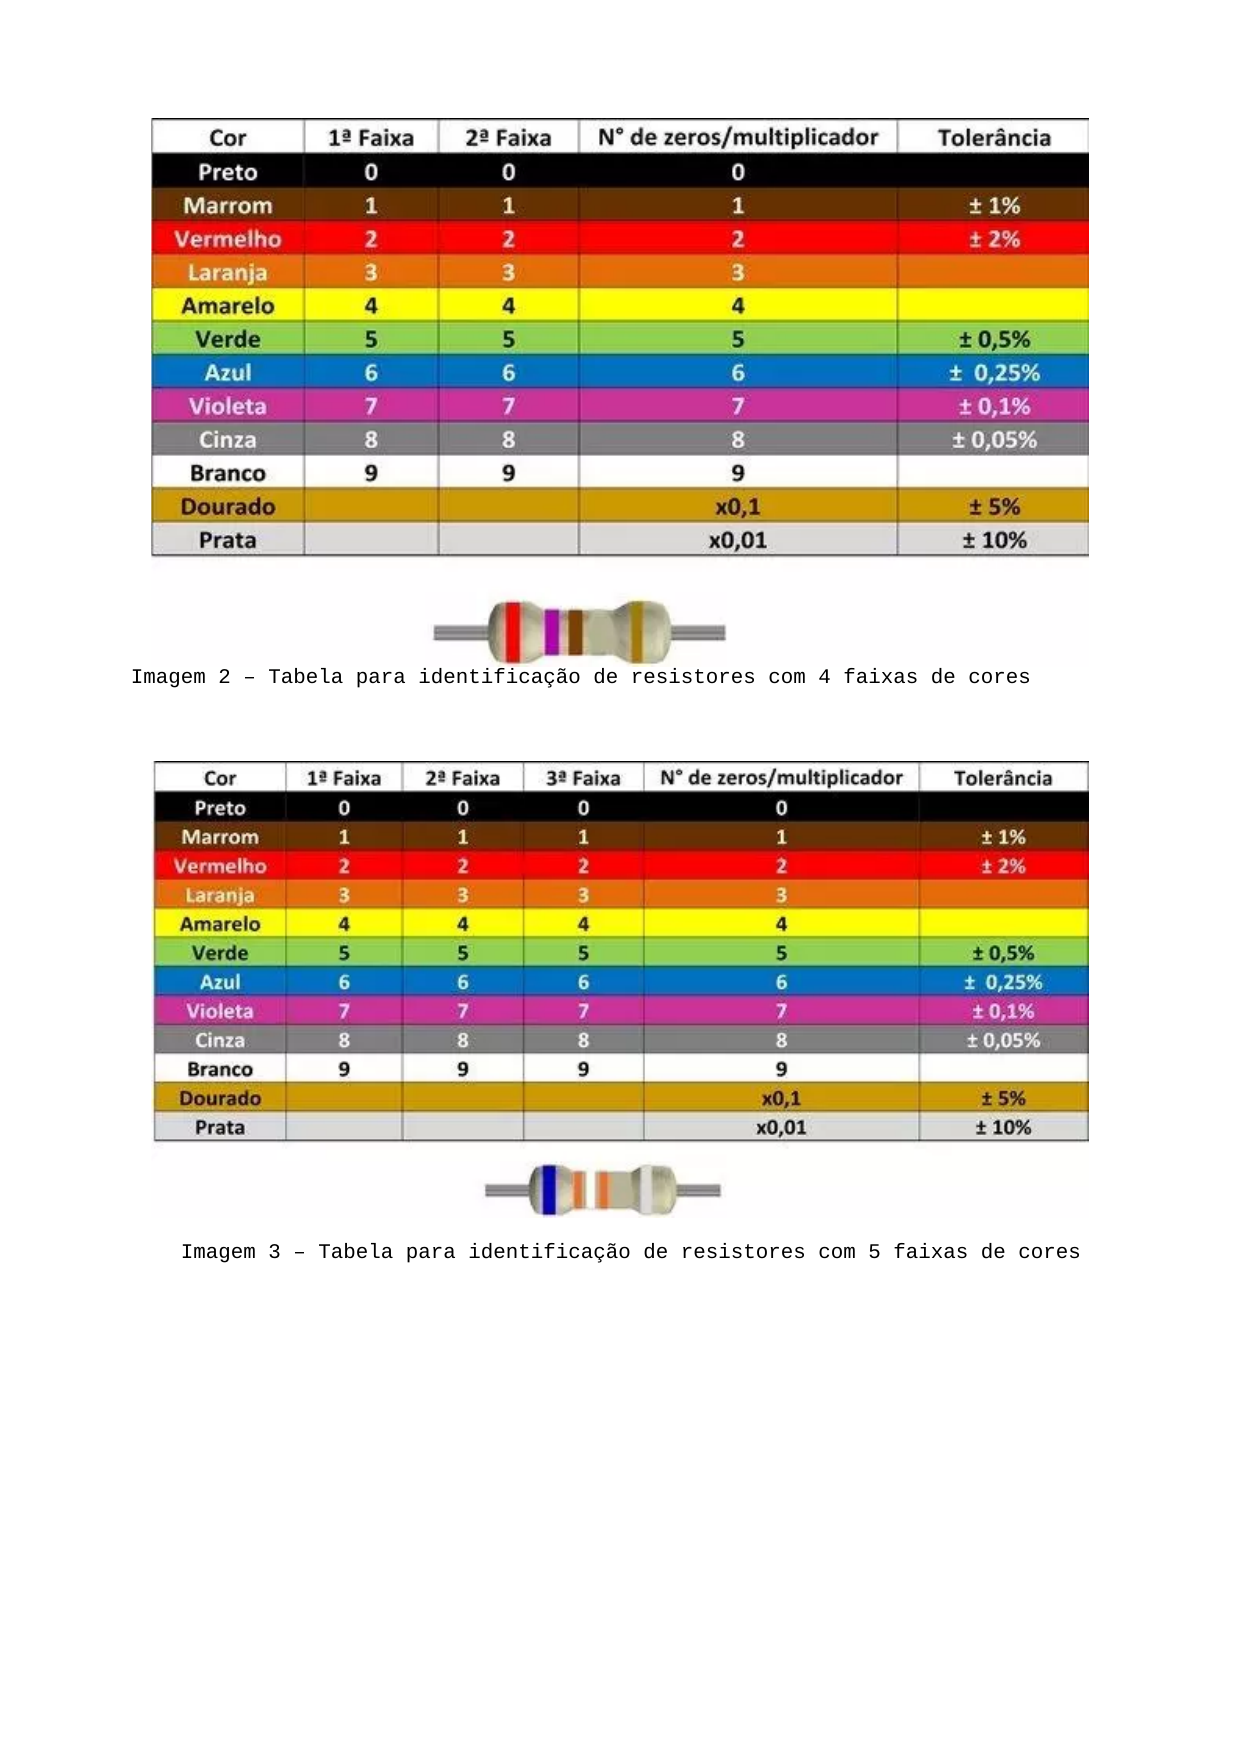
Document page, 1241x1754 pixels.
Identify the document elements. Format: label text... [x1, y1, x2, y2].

text Imagem 3 – Tabela para identificação de resistores com 5 faixas de cores [118, 1241, 1122, 1265]
text Imagem 2 – Tabela para identificação de resistores com 4 faixas de cores [118, 118, 1122, 690]
picture [151, 761, 1089, 1218]
picture [151, 118, 1089, 667]
